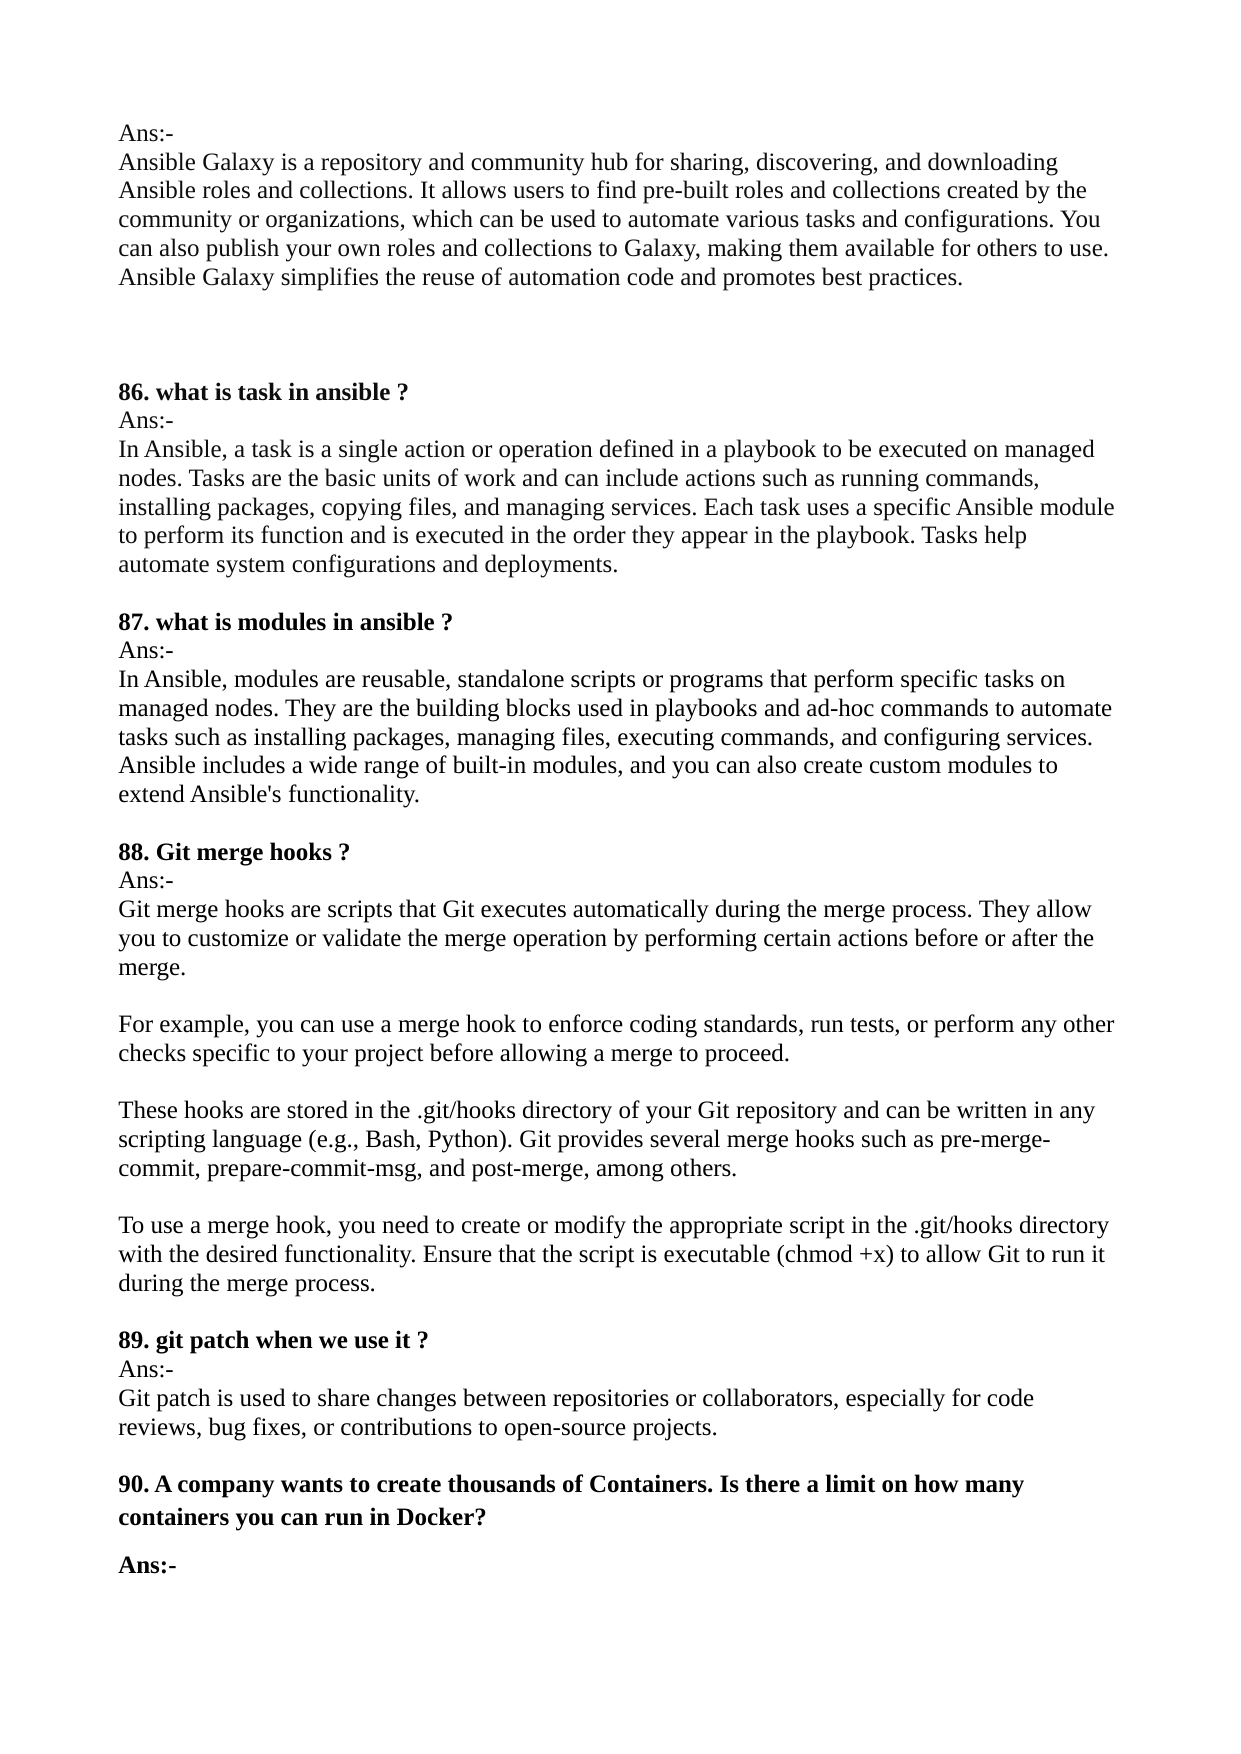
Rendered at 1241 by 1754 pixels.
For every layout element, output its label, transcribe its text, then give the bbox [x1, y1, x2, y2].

text In Ansible, a task is a single action or operation defined in a playbook to be executed on managed nodes. Tasks are the basic units of work and can include actions such as running commands, installing packages, copying files, and managing services. Each task uses a specific Ansible module to perform its function and is executed in the order they appear in the playbook. Tasks help automate system configurations and deployments. [118, 434, 1122, 578]
text In Ansible, modules are reusable, standalone scripts or programs that perform specific tasks on managed nodes. They are the building blocks used in playbooks and ad-hoc commands to automate tasks such as installing packages, managing files, executing commands, and configuring services. Ansible includes a wide range of built-in modules, and you can also create custom modules to extend Ansible's functionality. [118, 664, 1122, 808]
text Git patch is used to share changes between repositories or collaborators, especially for code reviews, bug fixes, or contributions to open-source projects. [118, 1383, 1122, 1441]
text Git merge hooks are scripts that Git executes automatically during the merge process. They allow you to customize or validate the merge operation by performing certain actions before or after the merge. [118, 894, 1122, 981]
text Ans:- [118, 636, 1122, 664]
text 90. A company wants to create thousands of Containers. Is there a limit on how many containers you can run in Docker? [118, 1469, 1122, 1531]
text 87. what is modules in ansible ? [118, 607, 1122, 636]
text 89. git patch when we use it ? [118, 1326, 1122, 1354]
text Ans:- [118, 406, 1122, 434]
text 86. what is task in ansible ? [118, 377, 1122, 406]
text To use a merge hook, you need to create or modify the appropriate script in the .git/hooks directory with the desired functionality. Ensure that the script is executable (chmod +x) to allow Git to run it during the merge process. [118, 1211, 1122, 1297]
text Ansible Galaxy is a repository and community hub for sharing, discovering, and downloading Ansible roles and collections. It allows users to find pre-built roles and collections created by the community or organizations, which can be used to automate various tasks and configurations. You can also publish your own roles and collections to Galaxy, making them available for others to use. Ansible Galaxy simplifies the reuse of automation code and promotes best practices. [118, 147, 1122, 291]
text Ans:- [118, 118, 1122, 147]
text For example, you can use a merge hook to enforce coding standards, run tests, or perform any other checks specific to your project before allowing a merge to proceed. [118, 1009, 1122, 1067]
text Ans:- [118, 1550, 1122, 1579]
text Ans:- [118, 866, 1122, 894]
text These hooks are stored in the .git/hooks directory of your Git repository and can be written in any scripting language (e.g., Bash, Python). Git provides several merge hooks such as pre-merge-commit, prepare-commit-msg, and post-merge, among others. [118, 1096, 1122, 1182]
text Ans:- [118, 1354, 1122, 1383]
text 88. Git merge hooks ? [118, 837, 1122, 866]
